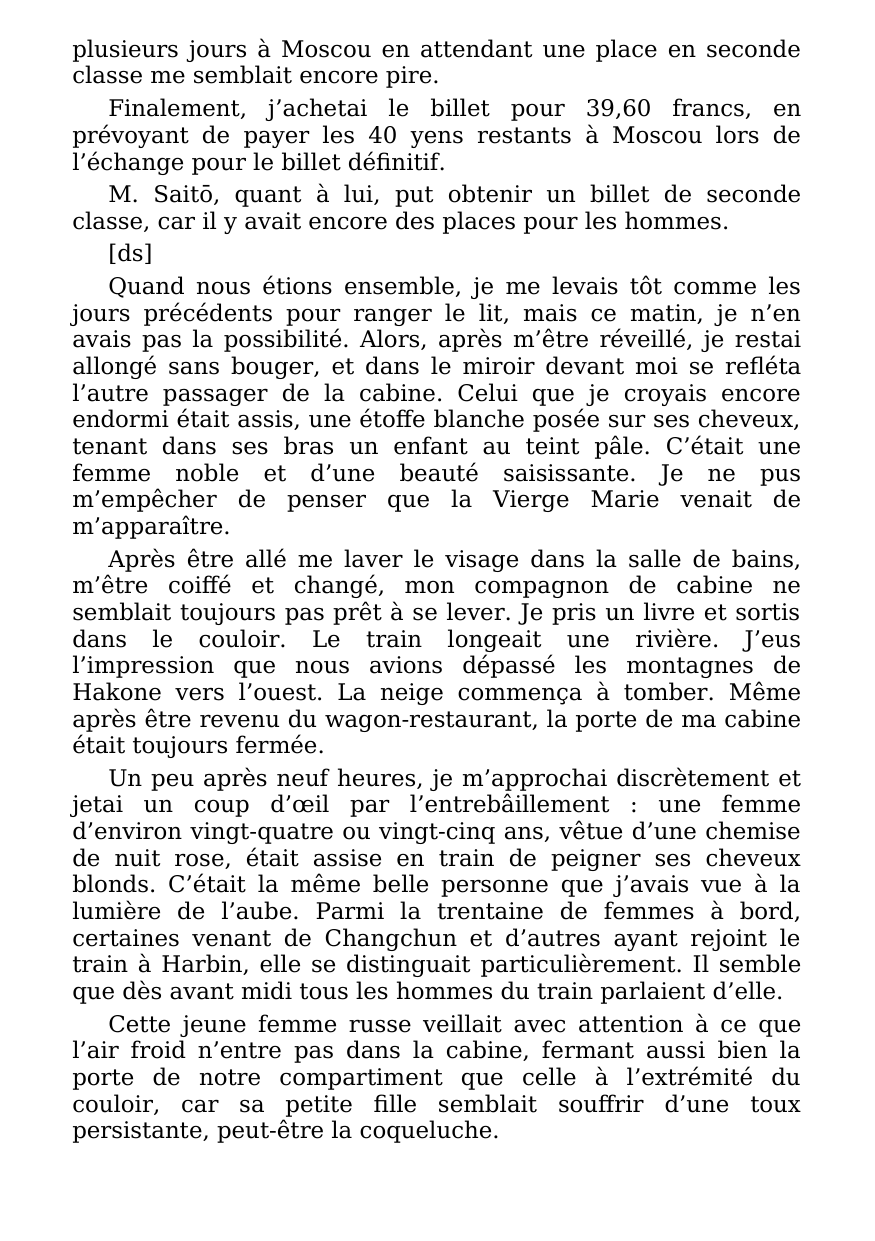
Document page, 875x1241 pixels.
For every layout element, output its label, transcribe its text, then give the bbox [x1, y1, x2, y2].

text Après être allé me laver le visage dans la salle de bains, m’être coiffé et changé, mon compagnon de cabine ne semblait toujours pas prêt à se lever. Je pris un livre et sortis dans le couloir. Le train longeait une rivière. J’eus l’impression que nous avions dépassé les montagnes de Hakone vers l’ouest. La neige commença à tomber. Même après être revenu du wagon-restaurant, la porte de ma cabine était toujours fermée. [72, 546, 802, 759]
text Un peu après neuf heures, je m’approchai discrètement et jetai un coup d’œil par l’entrebâillement : une femme d’environ vingt-quatre ou vingt-cinq ans, vêtue d’une chemise de nuit rose, était assise en train de peigner ses cheveux blonds. C’était la même belle personne que j’avais vue à la lumière de l’aube. Parmi la trentaine de femmes à bord, certaines venant de Changchun et d’autres ayant rejoint le train à Harbin, elle se distinguait particulièrement. Il semble que dès avant midi tous les hommes du train parlaient d’elle. [72, 765, 802, 1005]
text Finalement, j’achetai le billet pour 39,60 francs, en prévoyant de payer les 40 yens restants à Moscou lors de l’échange pour le billet définitif. [72, 95, 802, 175]
text plusieurs jours à Moscou en attendant une place en seconde classe me semblait encore pire. [72, 36, 802, 89]
text Quand nous étions ensemble, je me levais tôt comme les jours précédents pour ranger le lit, mais ce matin, je n’en avais pas la possibilité. Alors, après m’être réveillé, je restai allongé sans bouger, et dans le miroir devant moi se refléta l’autre passager de la cabine. Celui que je croyais encore endormi était assis, une étoffe blanche posée sur ses cheveux, tenant dans ses bras un enfant au teint pâle. C’était une femme noble et d’une beauté saisissante. Je ne pus m’empêcher de penser que la Vierge Marie venait de m’apparaître. [72, 273, 802, 540]
text [ds] [72, 241, 802, 267]
text Cette jeune femme russe veillait avec attention à ce que l’air froid n’entre pas dans la cabine, fermant aussi bien la porte de notre compartiment que celle à l’extrémité du couloir, car sa petite fille semblait souffrir d’une toux persistante, peut-être la coqueluche. [72, 1011, 802, 1144]
text M. Saitō, quant à lui, put obtenir un billet de seconde classe, car il y avait encore des places pour les hommes. [72, 181, 802, 234]
